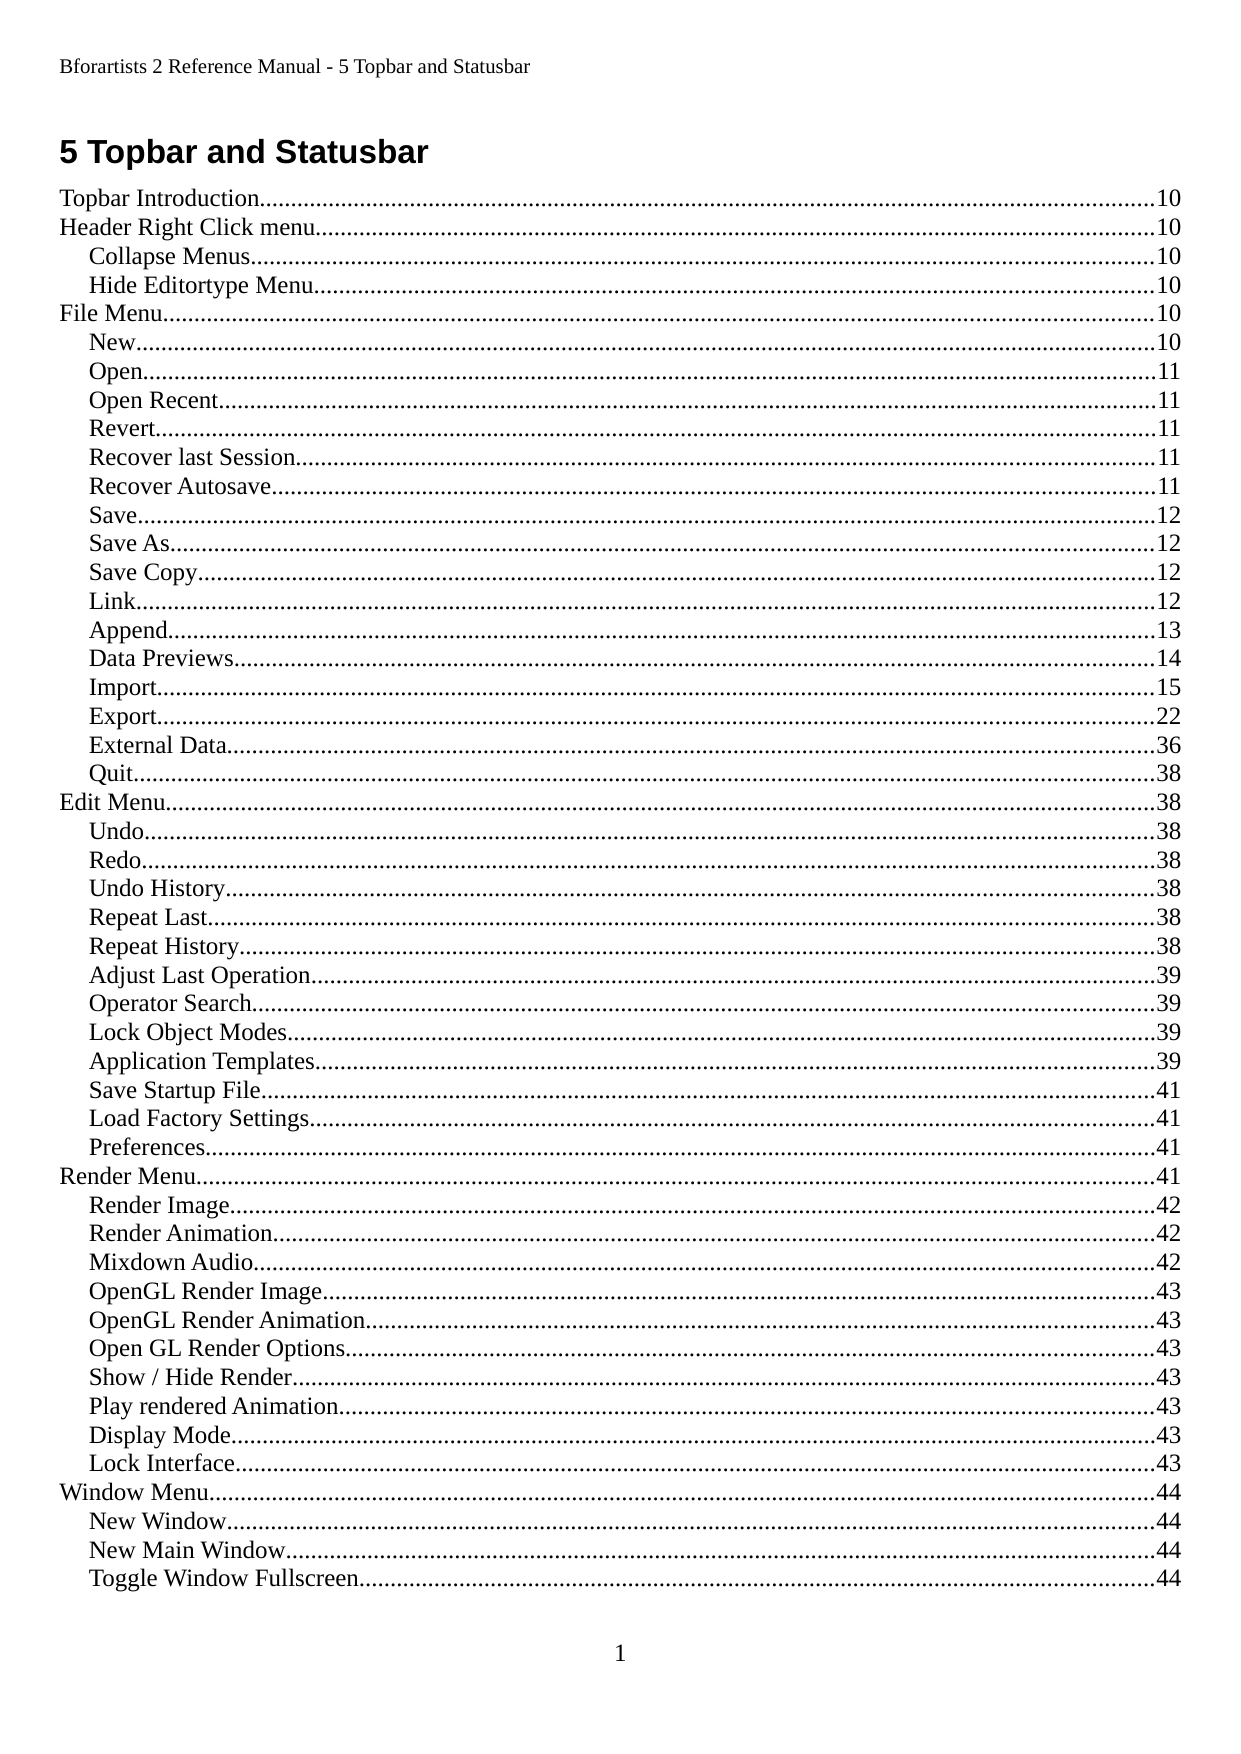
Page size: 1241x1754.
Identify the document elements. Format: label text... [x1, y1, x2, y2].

text Topbar Introduction 10 [59, 183, 1181, 212]
text Undo History 38 [88, 873, 1181, 902]
text Render Image 42 [88, 1190, 1181, 1218]
text Undo 38 [88, 816, 1181, 845]
text Save Startup File 41 [88, 1075, 1181, 1103]
text New 10 [88, 327, 1181, 356]
text Open 11 [88, 356, 1181, 385]
text Lock Interface 43 [88, 1448, 1181, 1477]
text OpenGL Render Image 43 [88, 1276, 1181, 1305]
text Open GL Render Options 43 [88, 1333, 1181, 1362]
text Repeat Last 38 [88, 902, 1181, 931]
text Adjust Last Operation 39 [88, 960, 1181, 988]
text Render Animation 42 [88, 1218, 1181, 1247]
text Preferences 41 [88, 1132, 1181, 1161]
text Recover Autosave 11 [88, 471, 1181, 500]
text Application Templates 39 [88, 1046, 1181, 1075]
text File Menu 10 [59, 298, 1181, 327]
text Import 15 [88, 672, 1181, 701]
text Toggle Window Fullscreen 44 [88, 1563, 1181, 1592]
text Data Previews 14 [88, 643, 1181, 672]
text Collapse Menus 10 [88, 241, 1181, 270]
text Open Recent 11 [88, 385, 1181, 413]
text Hide Editortype Menu 10 [88, 270, 1181, 298]
text OpenGL Render Animation 43 [88, 1305, 1181, 1333]
text Load Factory Settings 41 [88, 1103, 1181, 1132]
text Repeat History 38 [88, 931, 1181, 960]
text Append 13 [88, 615, 1181, 643]
text Redo 38 [88, 845, 1181, 873]
text Revert 11 [88, 413, 1181, 442]
text Operator Search 39 [88, 988, 1181, 1017]
text Quit 38 [88, 758, 1181, 787]
text Link 12 [88, 586, 1181, 615]
subtitle 5 Topbar and Statusbar [59, 132, 1181, 171]
text Save Copy 12 [88, 557, 1181, 586]
text New Main Window 44 [88, 1535, 1181, 1563]
text Recover last Session 11 [88, 442, 1181, 471]
text Save As 12 [88, 528, 1181, 557]
text Edit Menu 38 [59, 787, 1181, 816]
text Lock Object Modes 39 [88, 1017, 1181, 1046]
text Play rendered Animation 43 [88, 1391, 1181, 1420]
text Save 12 [88, 500, 1181, 528]
text External Data 36 [88, 730, 1181, 758]
text Header Right Click menu 10 [59, 212, 1181, 241]
text Mixdown Audio 42 [88, 1247, 1181, 1276]
text Window Menu 44 [59, 1477, 1181, 1506]
text Show / Hide Render 43 [88, 1362, 1181, 1391]
text Render Menu 41 [59, 1161, 1181, 1190]
text New Window 44 [88, 1506, 1181, 1535]
text Export 22 [88, 701, 1181, 730]
text Display Mode 43 [88, 1420, 1181, 1448]
